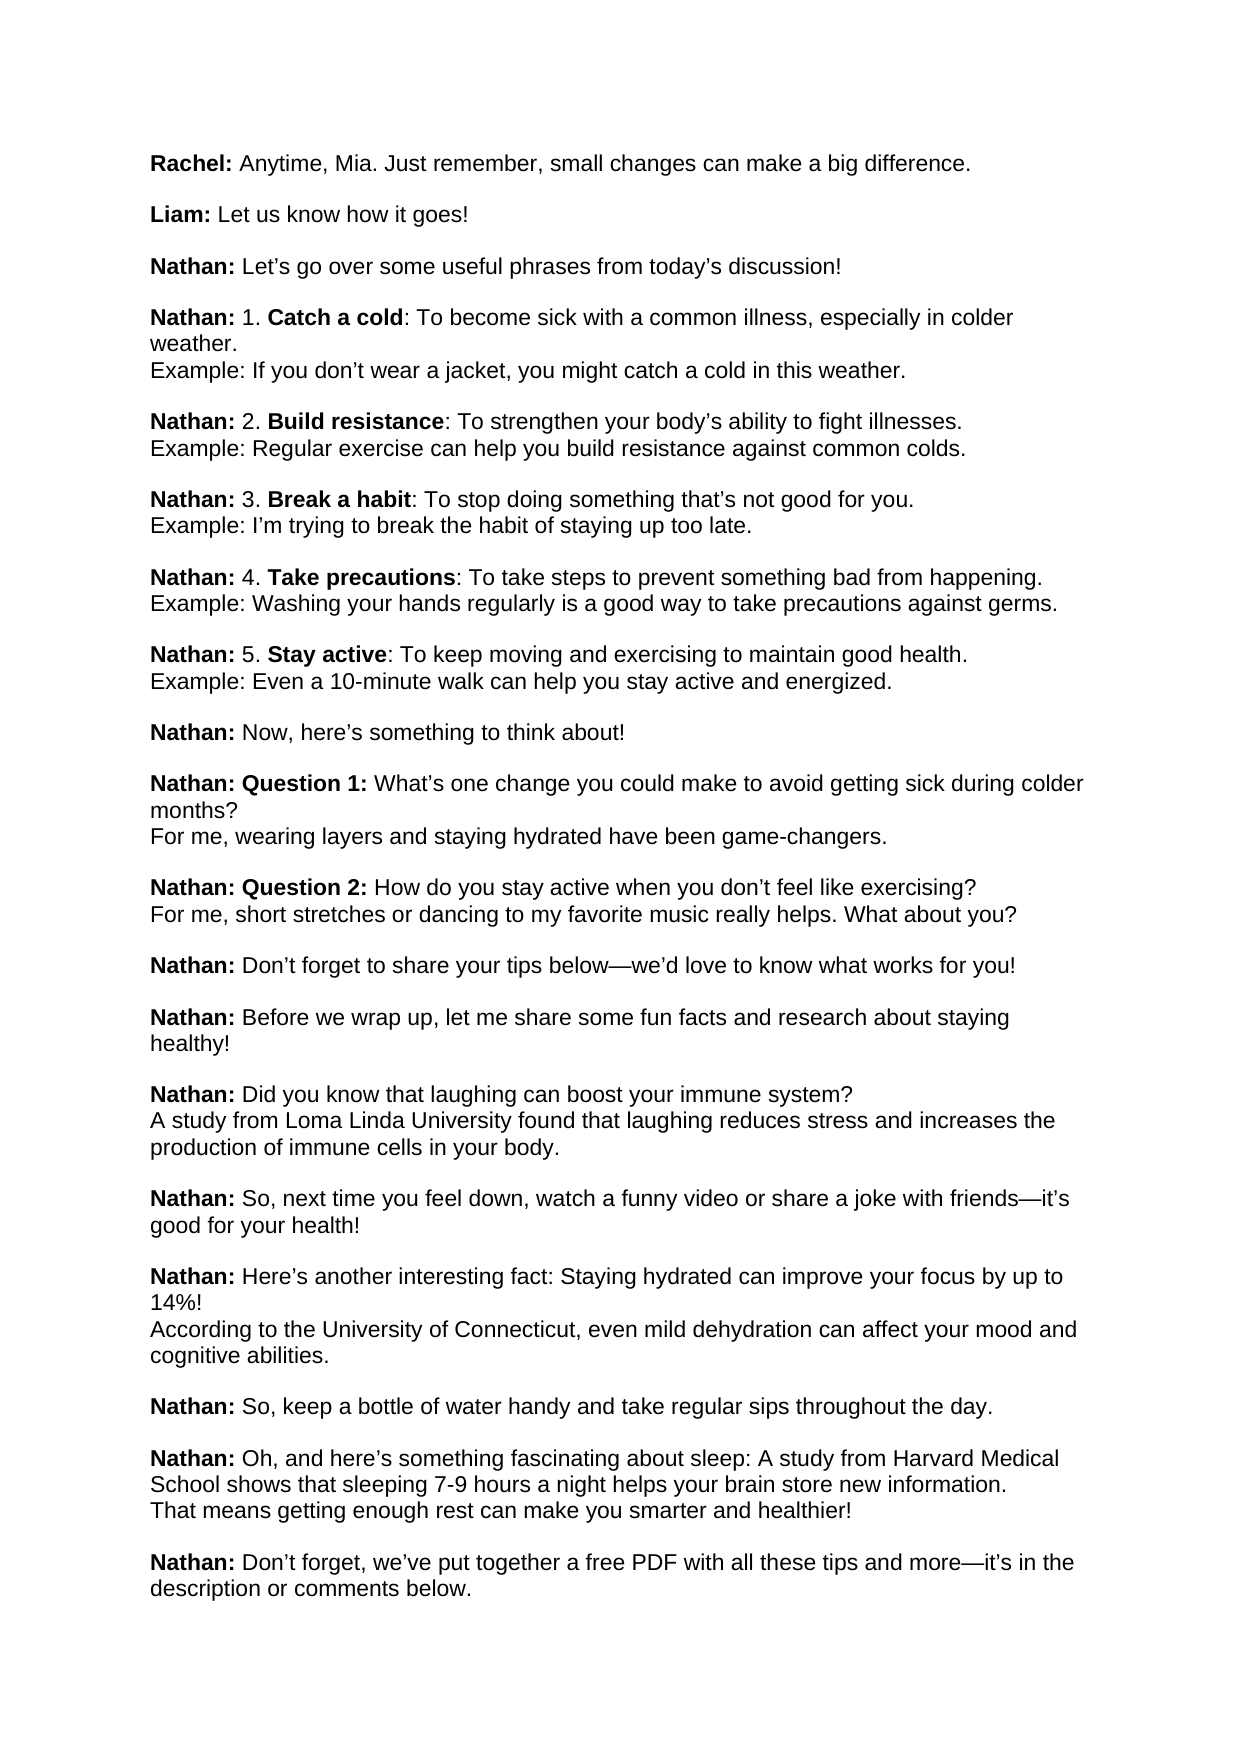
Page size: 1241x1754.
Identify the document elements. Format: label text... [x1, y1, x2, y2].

text Nathan: Don’t forget to share your tips below—we’d love to know what works for you! [150, 952, 1090, 978]
text Nathan: 2. Build resistance: To strengthen your body’s ability to fight illnesses. Example: Regular exercise can help you build resistance against common colds. [150, 408, 1090, 461]
text Nathan: Don’t forget, we’ve put together a free PDF with all these tips and more—it’s in the description or comments below. [150, 1549, 1090, 1601]
text Nathan: 4. Take precautions: To take steps to prevent something bad from happening. Example: Washing your hands regularly is a good way to take precautions against germs. [150, 563, 1090, 616]
text Nathan: So, next time you feel down, watch a funny video or share a joke with friends—it’s good for your health! [150, 1185, 1090, 1238]
text Rachel: Anytime, Mia. Just remember, small changes can make a big difference. [150, 150, 1090, 176]
text Nathan: Let’s go over some useful phrases from today’s discussion! [150, 253, 1090, 279]
text Liam: Let us know how it goes! [150, 201, 1090, 228]
text Nathan: 5. Stay active: To keep moving and exercising to maintain good health. Example: Even a 10-minute walk can help you stay active and energized. [150, 641, 1090, 694]
text Nathan: So, keep a bottle of water handy and take regular sips throughout the day. [150, 1393, 1090, 1420]
text Nathan: 1. Catch a cold: To become sick with a common illness, especially in colder weather. Example: If you don’t wear a jacket, you might catch a cold in this weather. [150, 304, 1090, 383]
text Nathan: 3. Break a habit: To stop doing something that’s not good for you. Example: I’m trying to break the habit of staying up too late. [150, 486, 1090, 538]
text Nathan: Before we wrap up, let me share some fun facts and research about staying healthy! [150, 1003, 1090, 1056]
text Nathan: Now, here’s something to think about! [150, 719, 1090, 745]
text Nathan: Question 2: How do you stay active when you don’t feel like exercising? For me, short stretches or dancing to my favorite music really helps. What about you? [150, 874, 1090, 927]
text Nathan: Did you know that laughing can boost your immune system? A study from Loma Linda University found that laughing reduces stress and increases the production of immune cells in your body. [150, 1081, 1090, 1160]
text Nathan: Question 1: What’s one change you could make to avoid getting sick during colder months? For me, wearing layers and staying hydrated have been game-changers. [150, 770, 1090, 849]
text Nathan: Oh, and here’s something fascinating about sleep: A study from Harvard Medical School shows that sleeping 7-9 hours a night helps your brain store new information. That means getting enough rest can make you smarter and healthier! [150, 1445, 1090, 1524]
text Nathan: Here’s another interesting fact: Staying hydrated can improve your focus by up to 14%! According to the University of Connecticut, even mild dehydration can affect your mood and cognitive abilities. [150, 1263, 1090, 1368]
